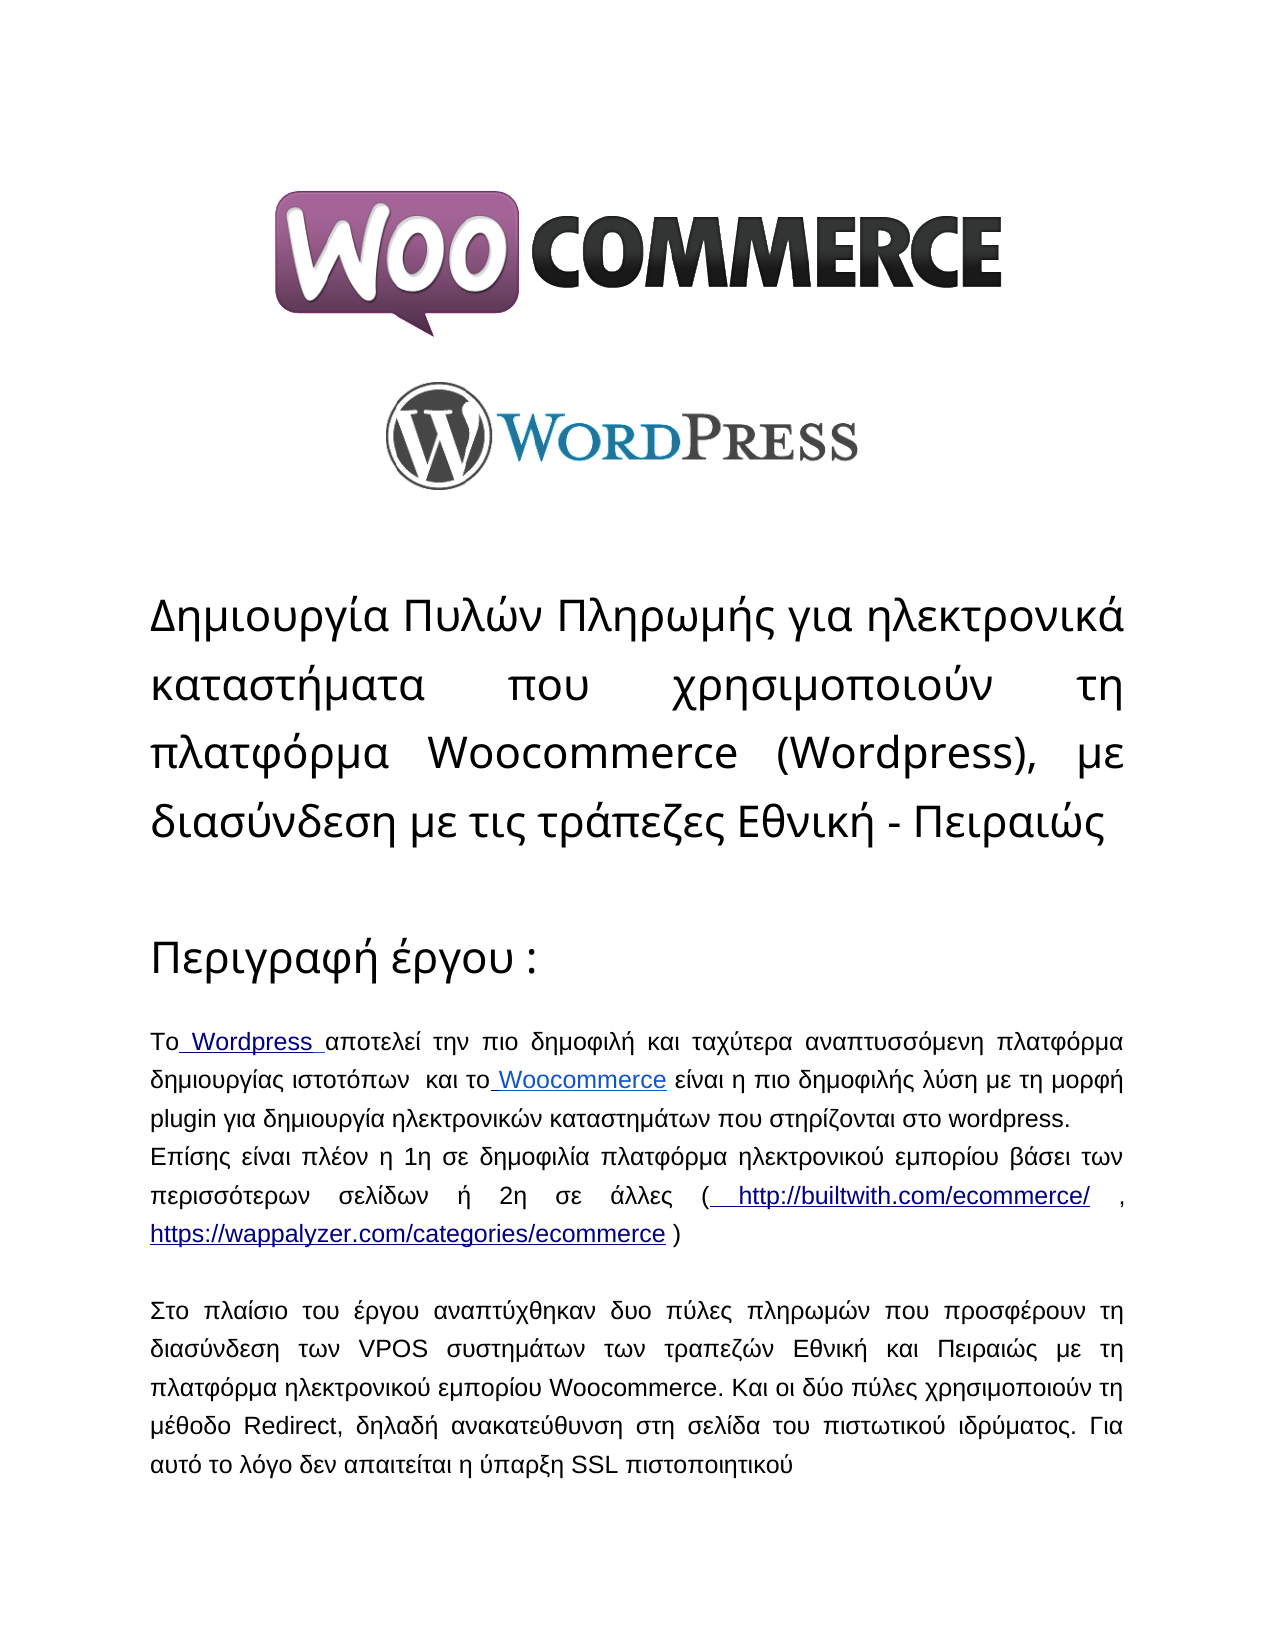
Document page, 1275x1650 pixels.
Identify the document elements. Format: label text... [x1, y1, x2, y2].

text To Wordpress αποτελεί την πιο δημοφιλή και ταχύτερα αναπτυσσόμενη πλατφόρμα δημιουργίας ιστοτόπων και το Woocommerce είναι η πιο δημοφιλής λύση με τη μορφή plugin για δημιουργία ηλεκτρονικών καταστημάτων που στηρίζονται στο wordpress. [150, 1028, 1125, 1132]
text Στο πλαίσιο του έργου αναπτύχθηκαν δυο πύλες πληρωμών που προσφέρουν τη διασύνδεση των VPOS συστημάτων των τραπεζών Εθνική και Πειραιώς με τη πλατφόρμα ηλεκτρονικού εμπορίου Woocommerce. Και οι δύο πύλες χρησιμοποιούν τη μέθοδο Redirect, δηλαδή ανακατεύθυνση στη σελίδα του πιστωτικού ιδρύματος. Για αυτό το λόγο δεν απαιτείται η ύπαρξη SSL πιστοποιητικού [150, 1297, 1125, 1478]
text Περιγραφή έργου : [150, 927, 1125, 987]
picture [259, 168, 1016, 563]
text Δημιουργία Πυλών Πληρωμής για ηλεκτρονικά καταστήματα που χρησιμοποιούν τη πλατφόρμα Woocommerce (Wordpress), με διασύνδεση με τις τράπεζες Εθνική - Πειραιώς [150, 585, 1125, 850]
text Επίσης είναι πλέον η 1η σε δημοφιλία πλατφόρμα ηλεκτρονικού εμπορίου βάσει των περισσότερων σελίδων ή 2η σε άλλες ( http://builtwith.com/ecommerce/ , https://wappalyzer.com/categories/ecommerce ) [150, 1143, 1125, 1248]
